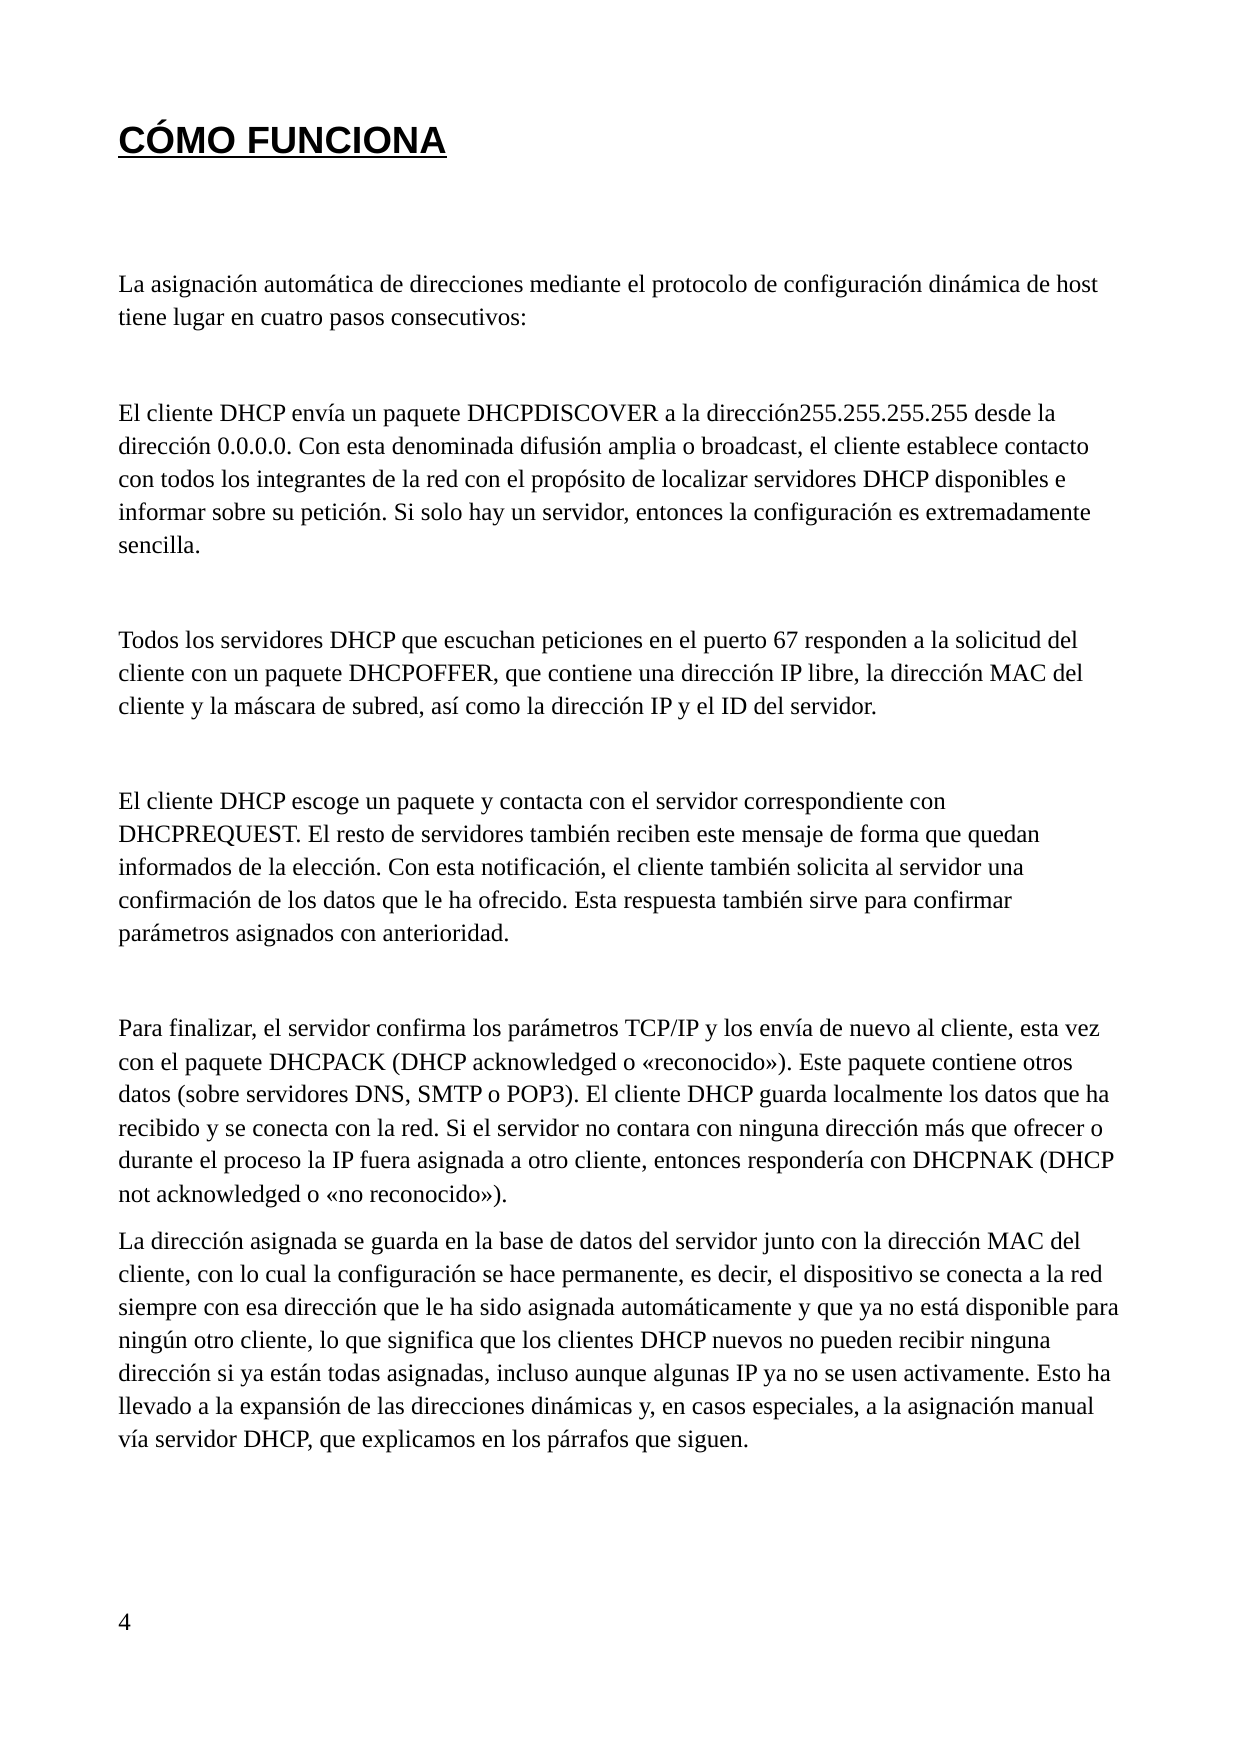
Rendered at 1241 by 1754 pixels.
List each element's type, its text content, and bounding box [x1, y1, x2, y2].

text Para finalizar, el servidor confirma los parámetros TCP/IP y los envía de nuevo al cliente, esta vez con el paquete DHCPACK (DHCP acknowledged o «reconocido»). Este paquete contiene otros datos (sobre servidores DNS, SMTP o POP3). El cliente DHCP guarda localmente los datos que ha recibido y se conecta con la red. Si el servidor no contara con ninguna dirección más que ofrecer o durante el proceso la IP fuera asignada a otro cliente, entonces respondería con DHCPNAK (DHCP not acknowledged o «no reconocido»). [118, 1013, 1122, 1207]
text La dirección asignada se guarda en la base de datos del servidor junto con la dirección MAC del cliente, con lo cual la configuración se hace permanente, es decir, el dispositivo se conecta a la red siempre con esa dirección que le ha sido asignada automáticamente y que ya no está disponible para ningún otro cliente, lo que significa que los clientes DHCP nuevos no pueden recibir ninguna dirección si ya están todas asignadas, incluso aunque algunas IP ya no se usen activamente. Esto ha llevado a la expansión de las direcciones dinámicas y, en casos especiales, a la asignación manual vía servidor DHCP, que explicamos en los párrafos que siguen. [118, 1226, 1122, 1453]
text Todos los servidores DHCP que escuchan peticiones en el puerto 67 responden a la solicitud del cliente con un paquete DHCPOFFER, que contiene una dirección IP libre, la dirección MAC del cliente y la máscara de subred, así como la dirección IP y el ID del servidor. [118, 625, 1122, 720]
text El cliente DHCP envía un paquete DHCPDISCOVER a la dirección255.255.255.255 desde la dirección 0.0.0.0. Con esta denominada difusión amplia o broadcast, el cliente establece contacto con todos los integrantes de la red con el propósito de localizar servidores DHCP disponibles e informar sobre su petición. Si solo hay un servidor, entonces la configuración es extremadamente sencilla. [118, 398, 1122, 558]
text El cliente DHCP escoge un paquete y contacta con el servidor correspondiente con DHCPREQUEST. El resto de servidores también reciben este mensaje de forma que quedan informados de la elección. Con esta notificación, el cliente también solicita al servidor una confirmación de los datos que le ha ofrecido. Esta respuesta también sirve para confirmar parámetros asignados con anterioridad. [118, 786, 1122, 947]
subtitle CÓMO FUNCIONA [118, 118, 1122, 162]
text La asignación automática de direcciones mediante el protocolo de configuración dinámica de host tiene lugar en cuatro pasos consecutivos: [118, 269, 1122, 331]
